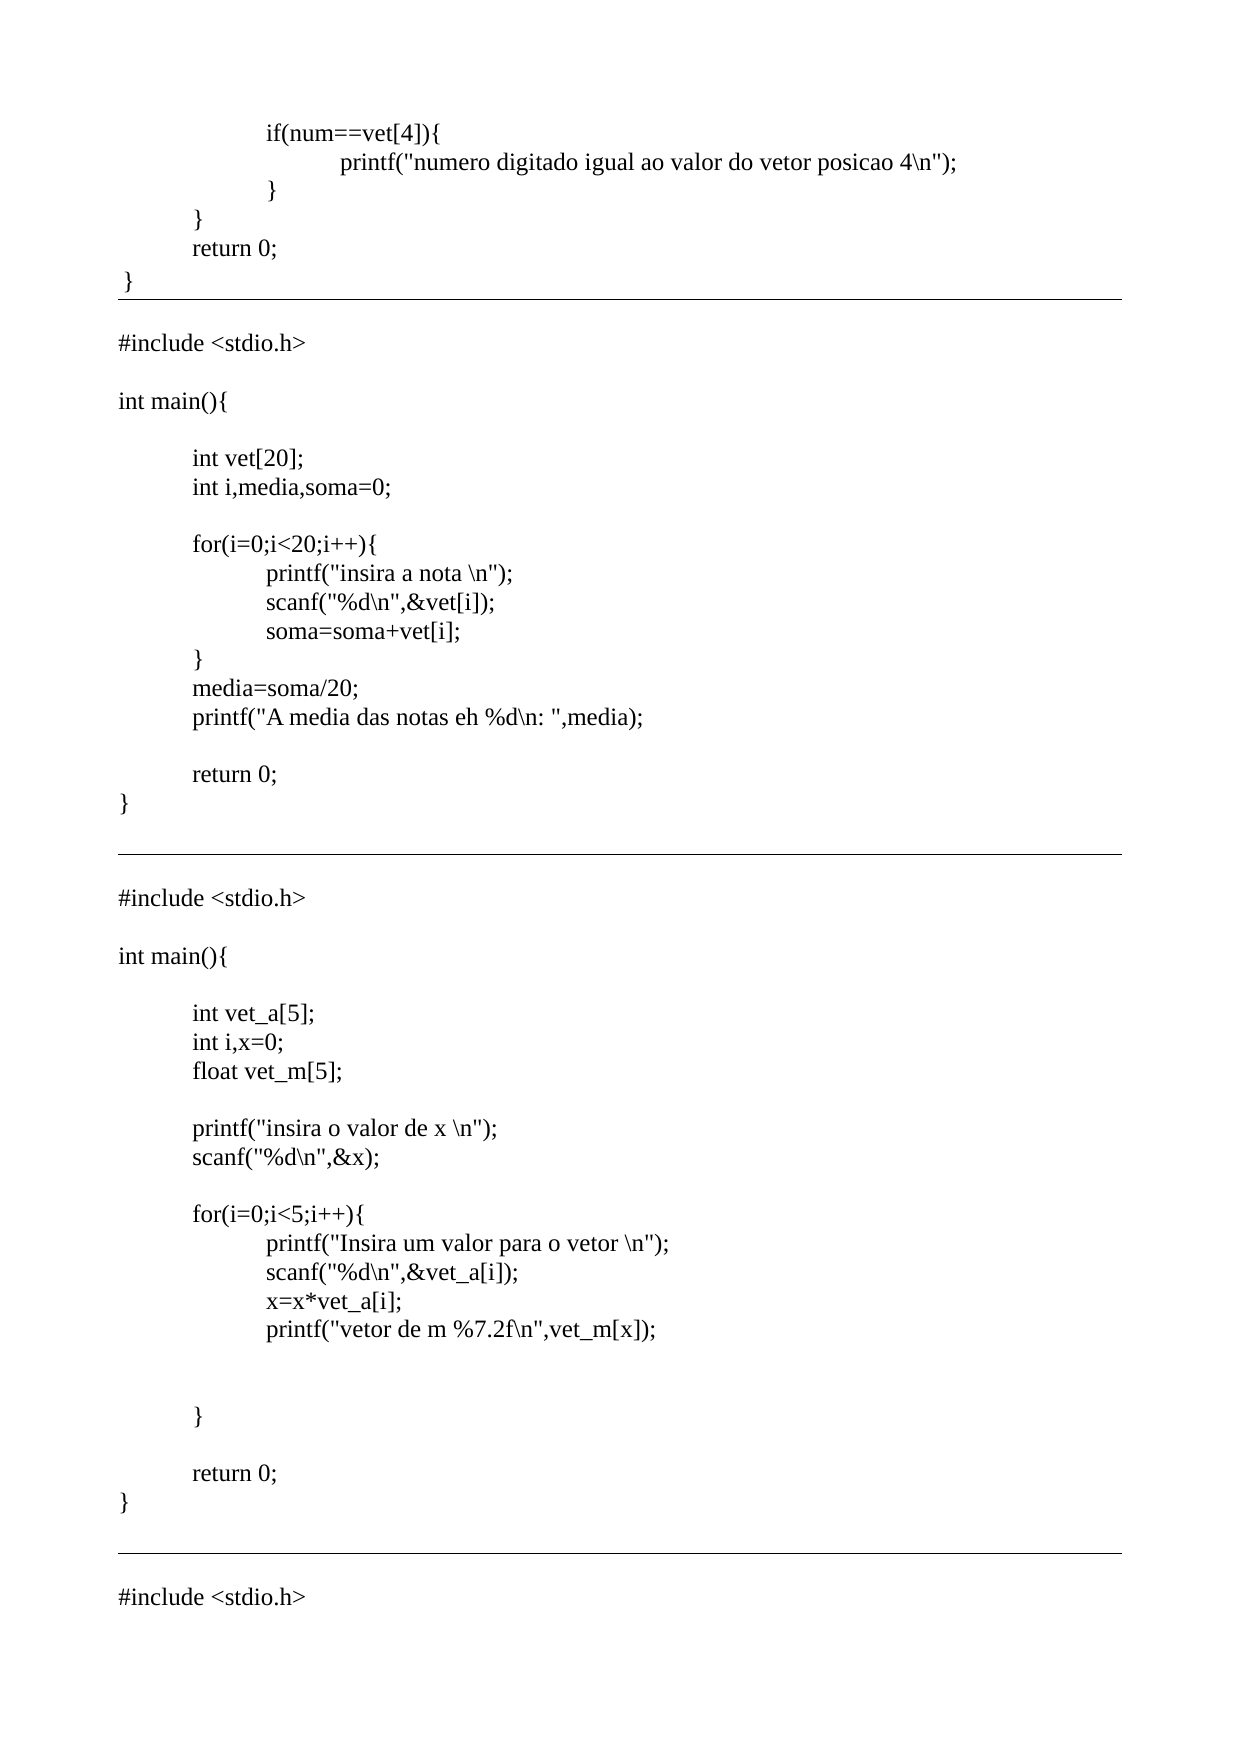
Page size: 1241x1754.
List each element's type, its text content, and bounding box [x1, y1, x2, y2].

text int i,x=0; [118, 1027, 1122, 1056]
text } [118, 788, 1122, 817]
text } [118, 644, 1122, 673]
text x=x*vet_a[i]; [118, 1286, 1122, 1314]
text } [118, 204, 1122, 233]
text printf("numero digitado igual ao valor do vetor posicao 4\n"); [118, 147, 1122, 176]
text printf("A media das notas eh %d\n: ",media); [118, 702, 1122, 731]
text #include <stdio.h> [118, 883, 1122, 912]
text scanf("%d\n",&x); [118, 1142, 1122, 1171]
text int vet_a[5]; [118, 998, 1122, 1027]
text printf("vetor de m %7.2f\n",vet_m[x]); [118, 1314, 1122, 1343]
text } [118, 176, 1122, 204]
text for(i=0;i<20;i++){ [118, 529, 1122, 558]
text int main(){ [118, 941, 1122, 969]
text printf("insira a nota \n"); [118, 558, 1122, 587]
text return 0; [118, 1458, 1122, 1487]
text } [118, 1487, 1122, 1516]
text int vet[20]; [118, 443, 1122, 472]
text soma=soma+vet[i]; [118, 616, 1122, 644]
text return 0; [118, 233, 1122, 262]
text #include <stdio.h> [118, 1582, 1122, 1611]
text printf("Insira um valor para o vetor \n"); [118, 1228, 1122, 1257]
text int main(){ [118, 386, 1122, 414]
text return 0; [118, 759, 1122, 788]
text int i,media,soma=0; [118, 472, 1122, 501]
text if(num==vet[4]){ [118, 118, 1122, 147]
text scanf("%d\n",&vet[i]); [118, 587, 1122, 616]
text scanf("%d\n",&vet_a[i]); [118, 1257, 1122, 1286]
text #include <stdio.h> [118, 328, 1122, 357]
text } [118, 262, 1122, 299]
text } [118, 1401, 1122, 1429]
text float vet_m[5]; [118, 1056, 1122, 1084]
text printf("insira o valor de x \n"); [118, 1113, 1122, 1142]
text for(i=0;i<5;i++){ [118, 1199, 1122, 1228]
text media=soma/20; [118, 673, 1122, 702]
